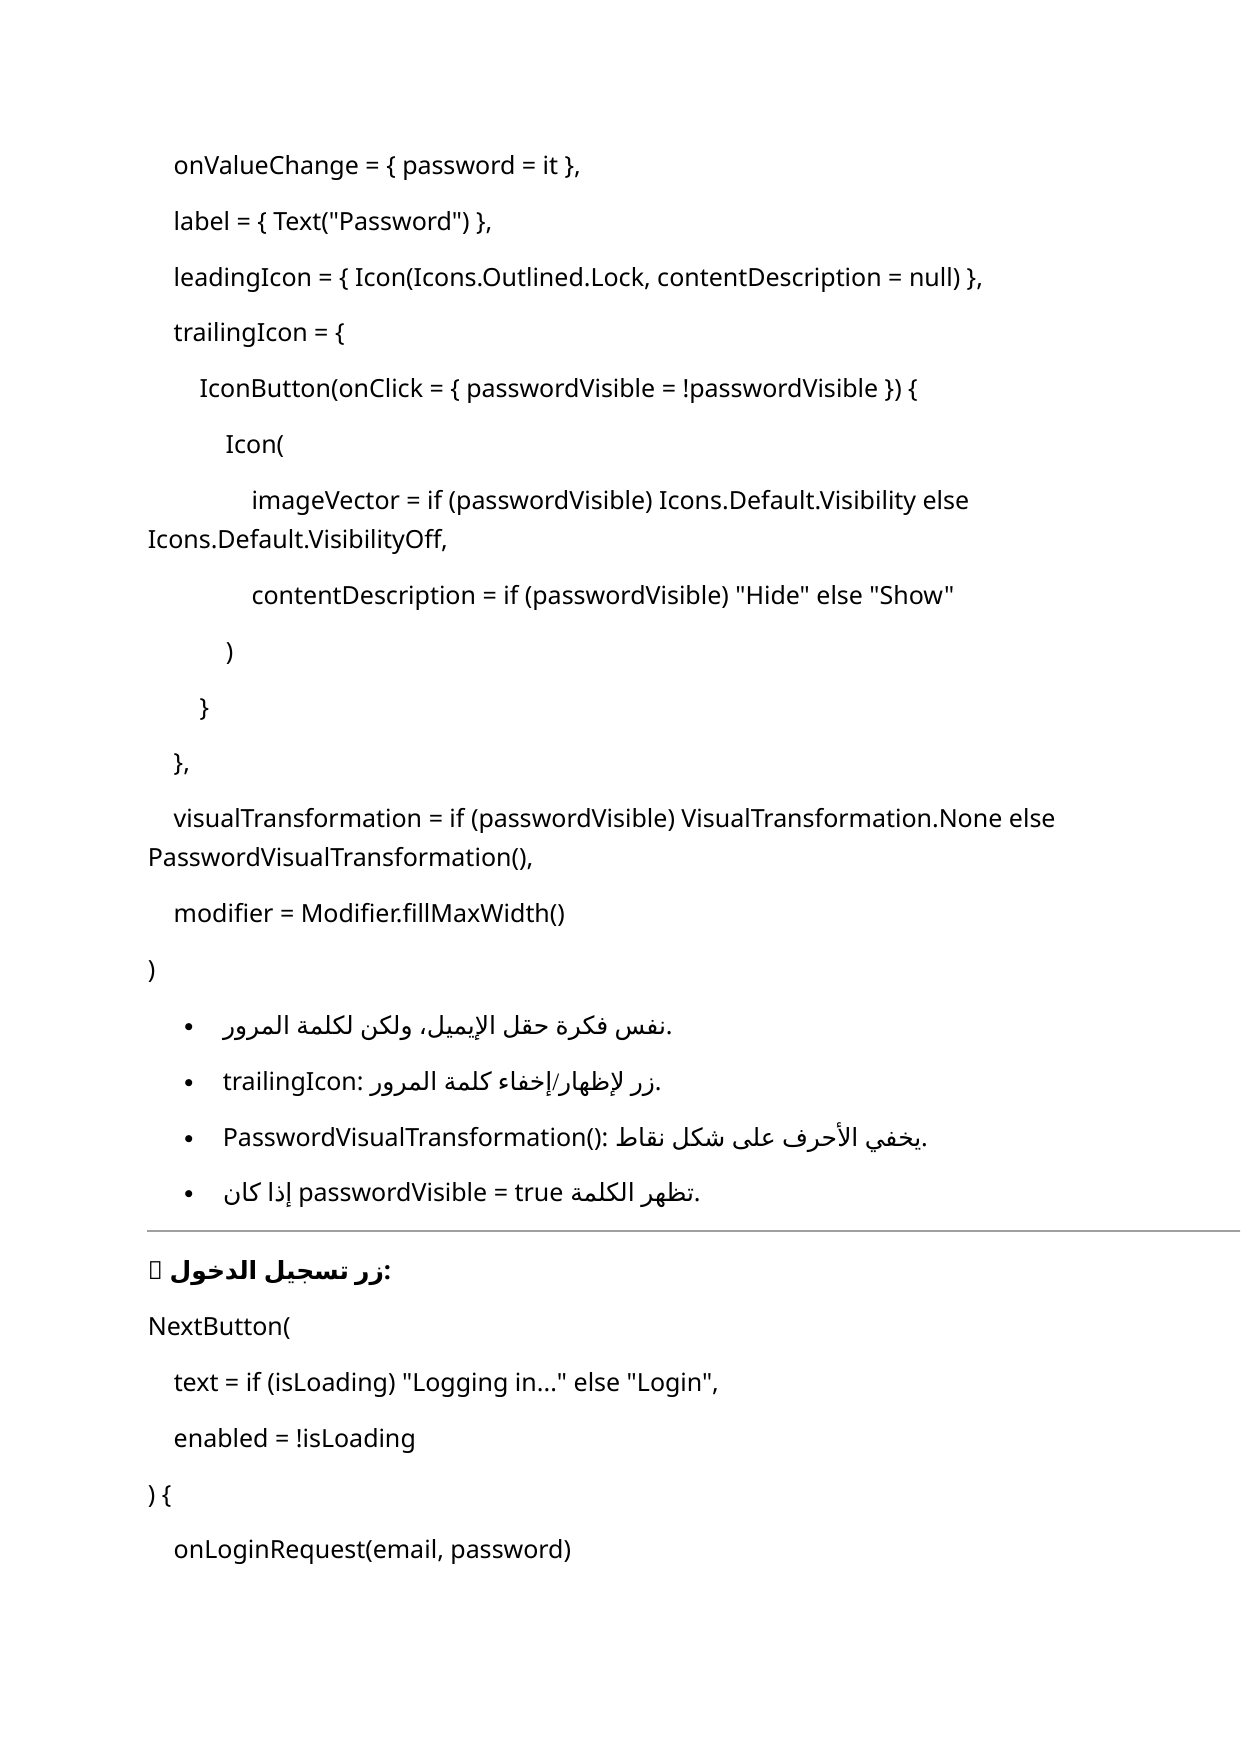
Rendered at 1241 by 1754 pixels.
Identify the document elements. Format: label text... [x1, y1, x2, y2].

text leadingIcon = { Icon(Icons.Outlined.Lock, contentDescription = null) }, [148, 259, 1093, 293]
text imageVector = if (passwordVisible) Icons.Default.Visibility else Icons.Default.VisibilityOff, [148, 483, 1093, 556]
text }, [148, 745, 1093, 779]
text ) [148, 633, 1093, 667]
text ) { [148, 1476, 1093, 1510]
text enabled = !isLoading [148, 1421, 1093, 1454]
text modifier = Modifier.fillMaxWidth() [148, 896, 1093, 930]
text NextButton( [148, 1309, 1093, 1343]
list PasswordVisualTransformation(): يخفي الأحرف على شكل نقاط. [185, 1119, 1093, 1153]
text contentDescription = if (passwordVisible) "Hide" else "Show" [148, 578, 1093, 612]
text } [148, 689, 1093, 723]
text ) [148, 952, 1093, 986]
text label = { Text("Password") }, [148, 203, 1093, 237]
text visualTransformation = if (passwordVisible) VisualTransformation.None else PasswordVisualTransformation(), [148, 801, 1093, 874]
text text = if (isLoading) "Logging in..." else "Login", [148, 1365, 1093, 1399]
text 🔘 زر تسجيل الدخول: [148, 1253, 1093, 1287]
list إذا كان passwordVisible = true تظهر الكلمة. [185, 1175, 1093, 1209]
text onValueChange = { password = it }, [148, 148, 1093, 182]
list trailingIcon: زر لإظهار/إخفاء كلمة المرور. [185, 1063, 1093, 1097]
text IconButton(onClick = { passwordVisible = !passwordVisible }) { [148, 371, 1093, 405]
text onLoginRequest(email, password) [148, 1532, 1093, 1566]
list نفس فكرة حقل الإيميل، ولكن لكلمة المرور. [185, 1008, 1093, 1042]
text trailingIcon = { [148, 315, 1093, 349]
text Icon( [148, 427, 1093, 461]
